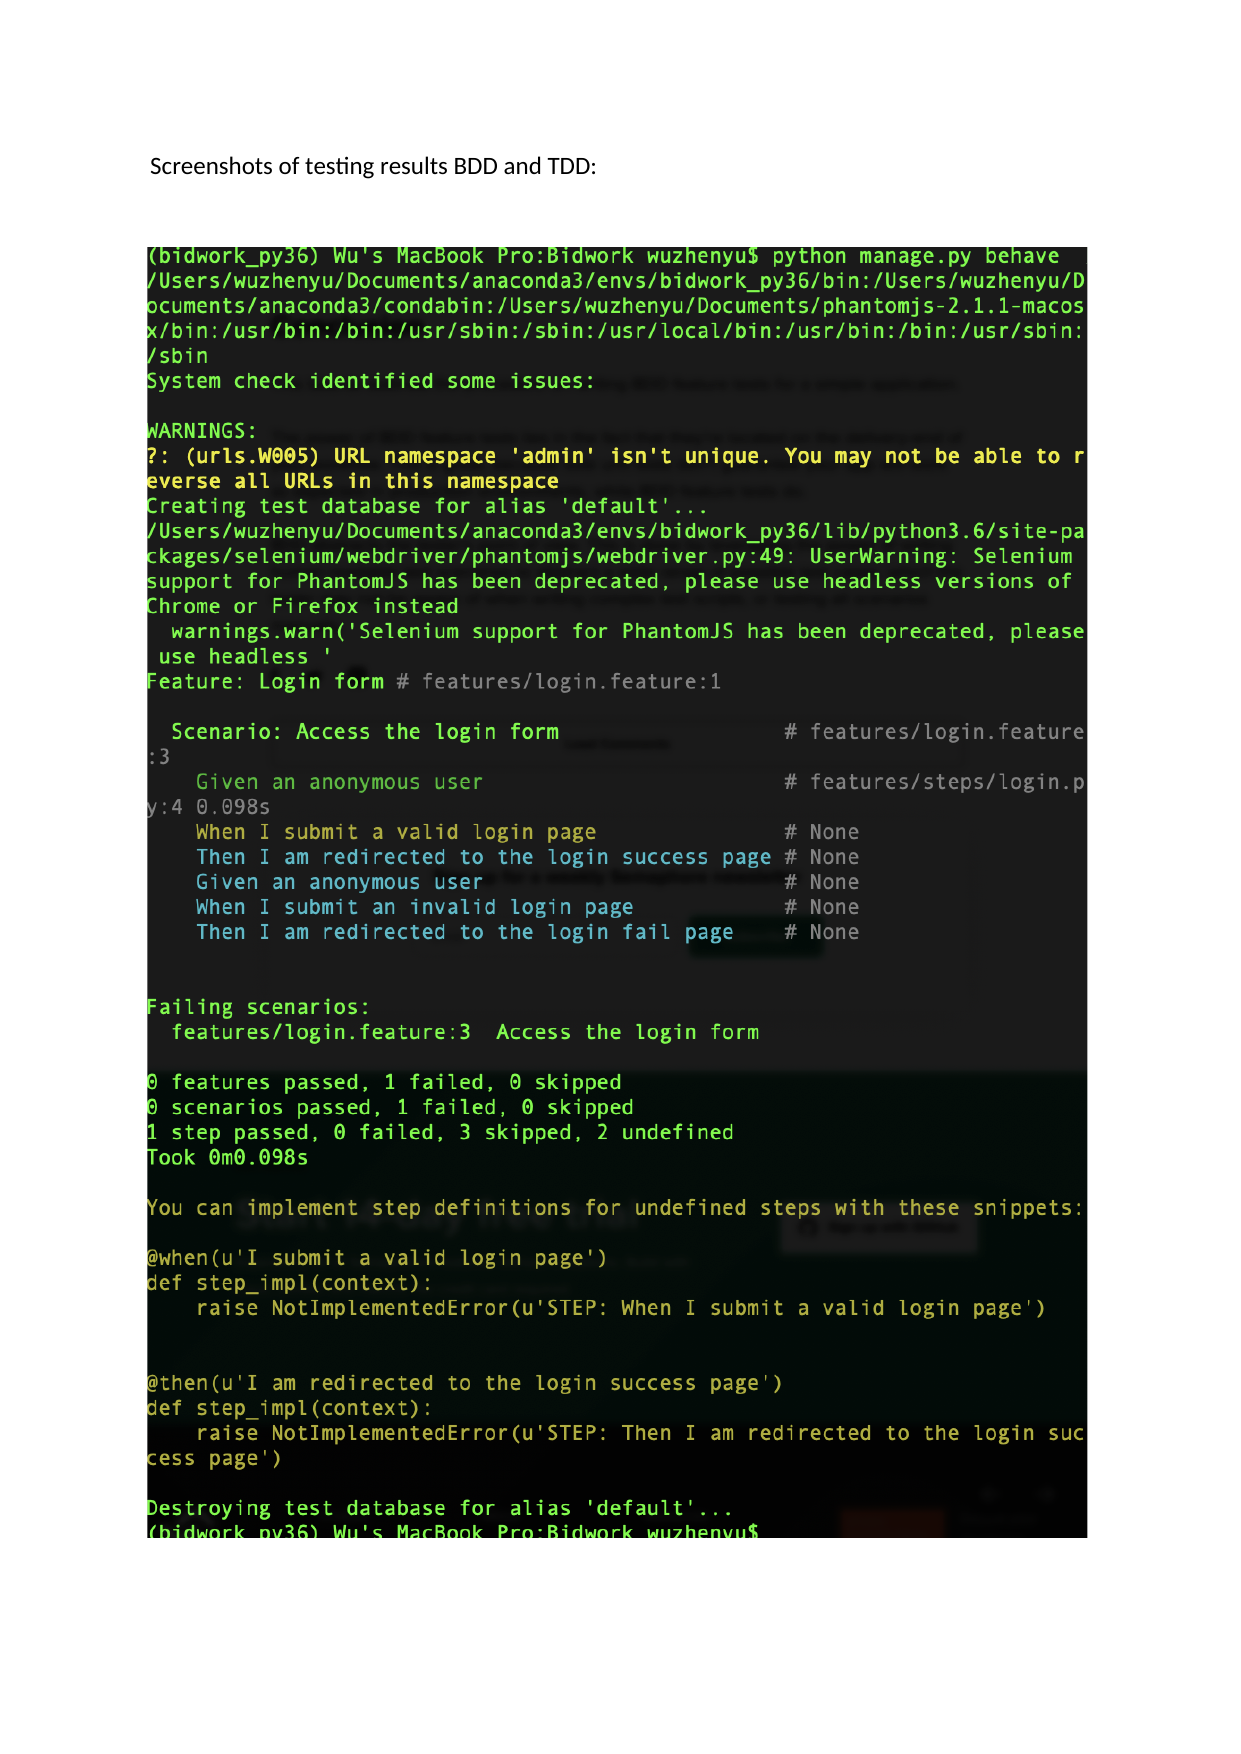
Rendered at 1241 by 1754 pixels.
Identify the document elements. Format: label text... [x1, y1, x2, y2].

text Screenshots of testing results BDD and TDD: [150, 150, 1090, 181]
picture [147, 247, 1088, 1538]
